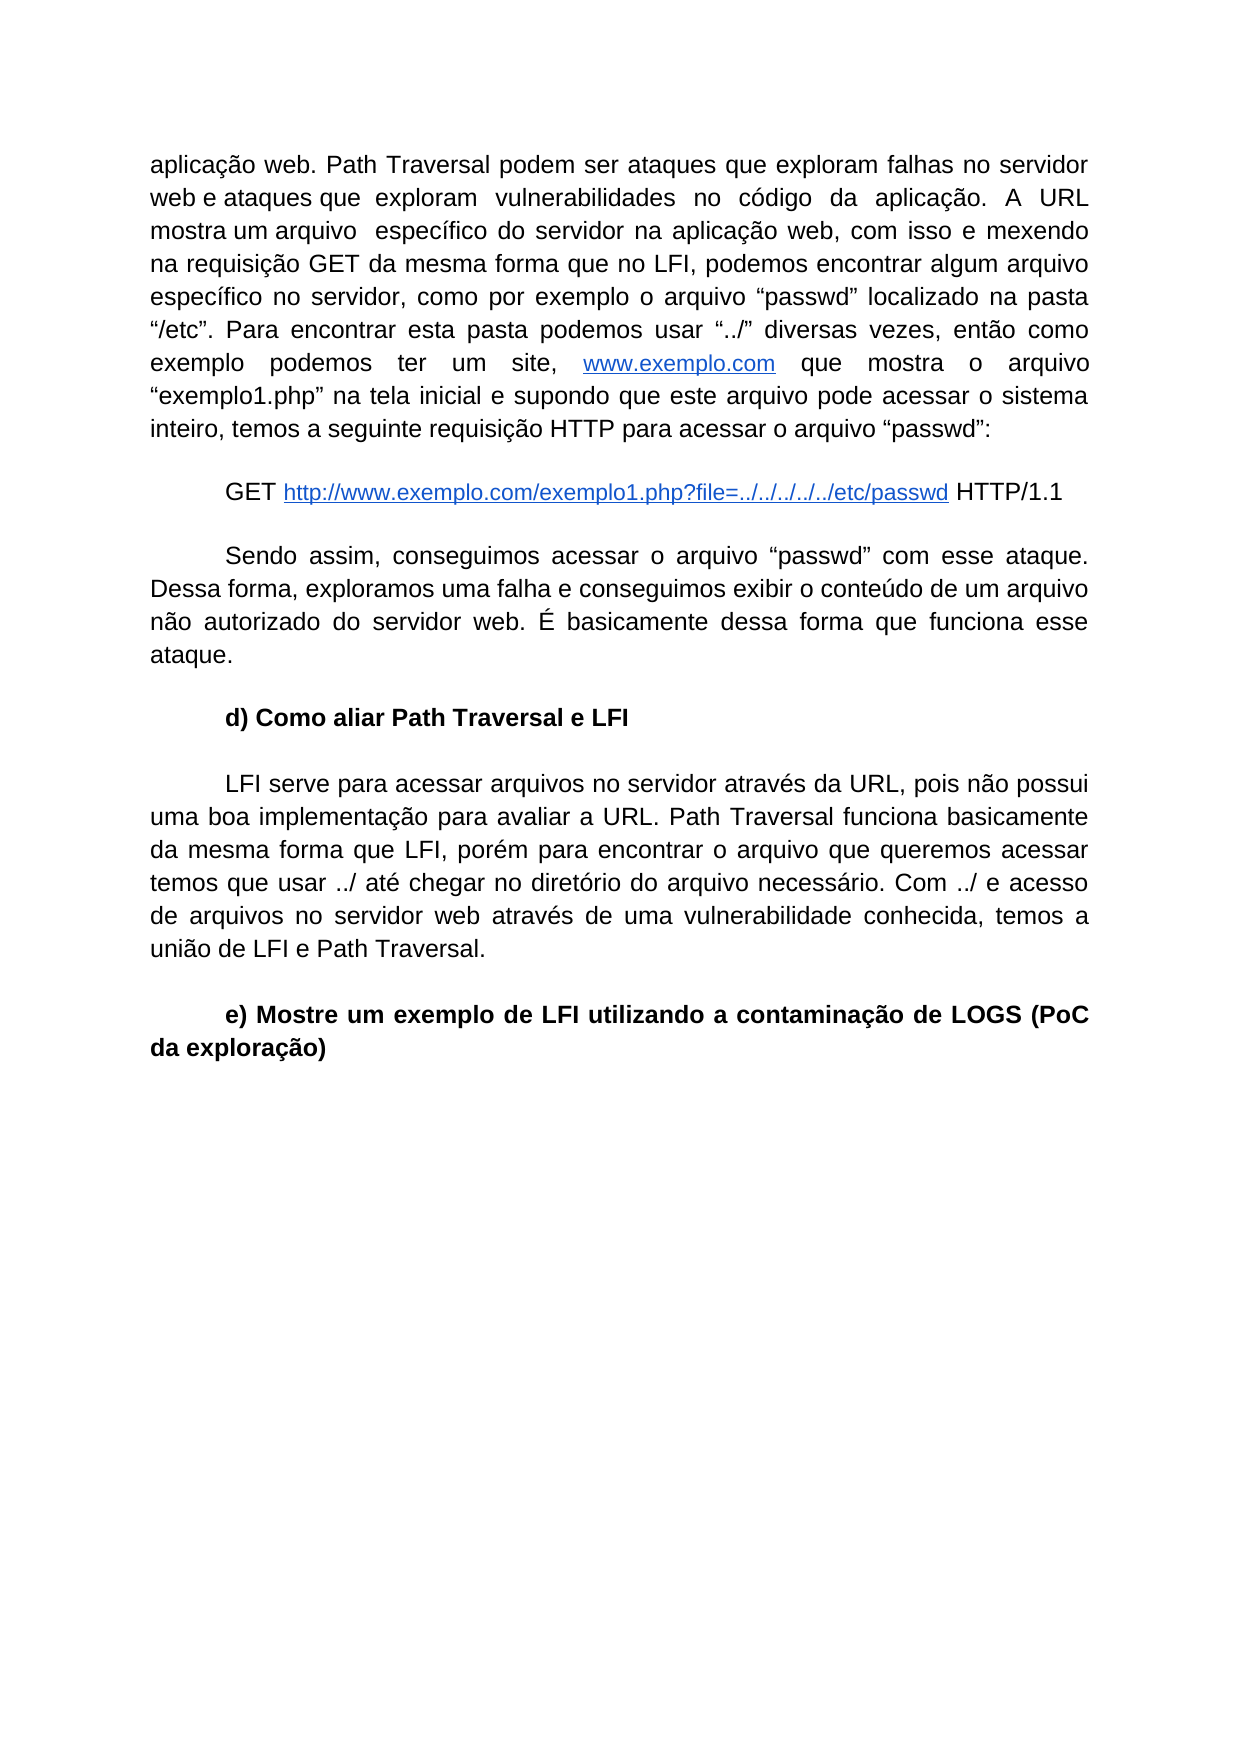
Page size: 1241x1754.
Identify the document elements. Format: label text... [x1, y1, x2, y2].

text e) Mostre um exemplo de LFI utilizando a contaminação de LOGS (PoC da exploração) [150, 1000, 1090, 1062]
text Sendo assim, conseguimos acessar o arquivo “passwd” com esse ataque. Dessa forma, exploramos uma falha e conseguimos exibir o conteúdo de um arquivo não autorizado do servidor web. É basicamente dessa forma que funciona esse ataque. [150, 541, 1090, 668]
text d) Como aliar Path Traversal e LFI [150, 703, 1090, 732]
text GET http://www.exemplo.com/exemplo1.php?file=../../../../../etc/passwd HTTP/1.1 [150, 477, 1090, 506]
text aplicação web. Path Traversal podem ser ataques que exploram falhas no servidor web e ataques que exploram vulnerabilidades no código da aplicação. A URL mostra um arquivo específico do servidor na aplicação web, com isso e mexendo na requisição GET da mesma forma que no LFI, podemos encontrar algum arquivo específico no servidor, como por exemplo o arquivo “passwd” localizado na pasta “/etc”. Para encontrar esta pasta podemos usar “../” diversas vezes, então como exemplo podemos ter um site, www.exemplo.com que mostra o arquivo “exemplo1.php” na tela inicial e supondo que este arquivo pode acessar o sistema inteiro, temos a seguinte requisição HTTP para acessar o arquivo “passwd”: [150, 150, 1090, 443]
text LFI serve para acessar arquivos no servidor através da URL, pois não possui uma boa implementação para avaliar a URL. Path Traversal funciona basicamente da mesma forma que LFI, porém para encontrar o arquivo que queremos acessar temos que usar ../ até chegar no diretório do arquivo necessário. Com ../ e acesso de arquivos no servidor web através de uma vulnerabilidade conhecida, temos a união de LFI e Path Traversal. [150, 769, 1090, 963]
